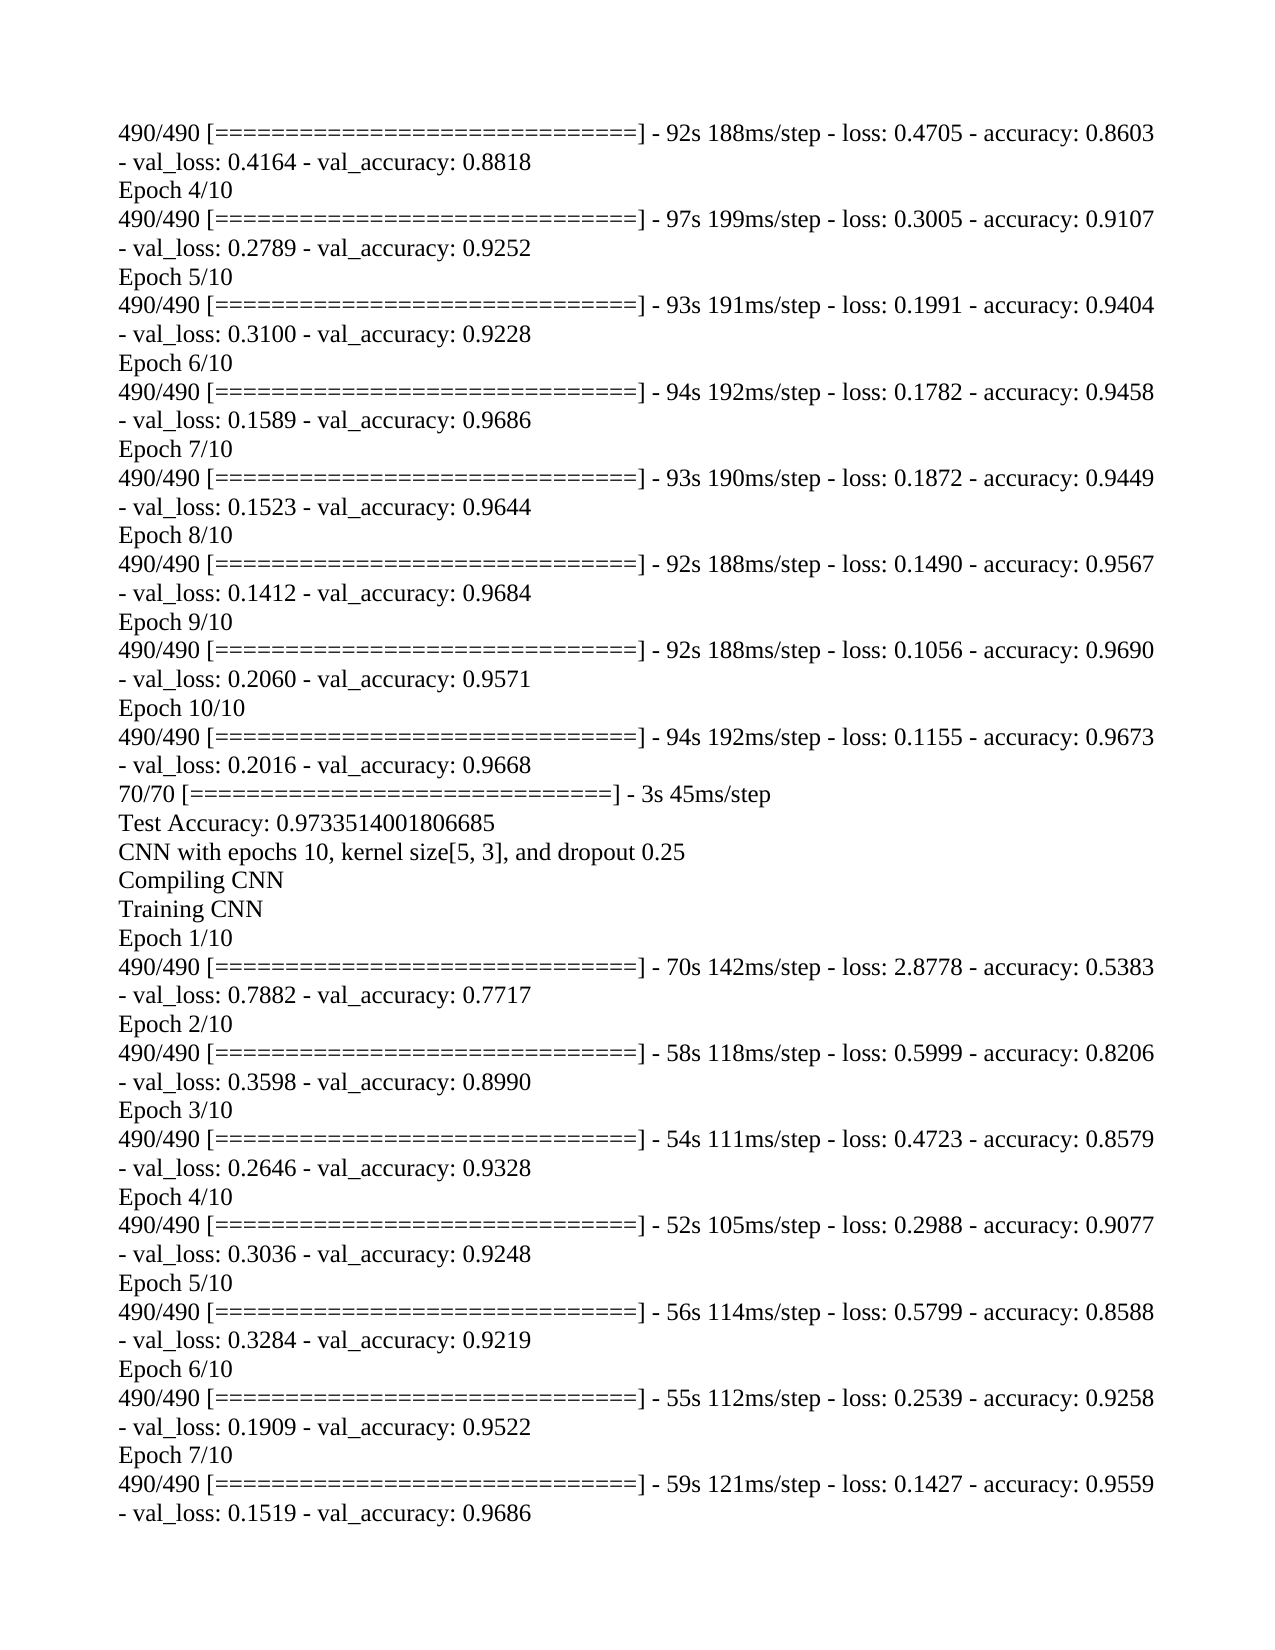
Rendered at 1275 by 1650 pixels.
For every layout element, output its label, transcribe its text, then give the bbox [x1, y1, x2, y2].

text Training CNN [118, 894, 1157, 923]
text Epoch 10/10 [118, 693, 1157, 722]
text 490/490 [==============================] - 93s 191ms/step - loss: 0.1991 - accuracy: 0.9404 - val_loss: 0.3100 - val_accuracy: 0.9228 [118, 291, 1157, 348]
text Epoch 2/10 [118, 1009, 1157, 1038]
text Epoch 4/10 [118, 176, 1157, 204]
text 490/490 [==============================] - 97s 199ms/step - loss: 0.3005 - accuracy: 0.9107 - val_loss: 0.2789 - val_accuracy: 0.9252 [118, 204, 1157, 262]
text 490/490 [==============================] - 94s 192ms/step - loss: 0.1155 - accuracy: 0.9673 - val_loss: 0.2016 - val_accuracy: 0.9668 [118, 722, 1157, 779]
text 490/490 [==============================] - 94s 192ms/step - loss: 0.1782 - accuracy: 0.9458 - val_loss: 0.1589 - val_accuracy: 0.9686 [118, 377, 1157, 434]
text Epoch 6/10 [118, 1354, 1157, 1383]
text 490/490 [==============================] - 93s 190ms/step - loss: 0.1872 - accuracy: 0.9449 - val_loss: 0.1523 - val_accuracy: 0.9644 [118, 463, 1157, 521]
text Epoch 7/10 [118, 1441, 1157, 1469]
text 490/490 [==============================] - 92s 188ms/step - loss: 0.4705 - accuracy: 0.8603 - val_loss: 0.4164 - val_accuracy: 0.8818 [118, 118, 1157, 176]
text Test Accuracy: 0.9733514001806685 [118, 808, 1157, 837]
text Compiling CNN [118, 866, 1157, 894]
text Epoch 5/10 [118, 1268, 1157, 1297]
text 70/70 [==============================] - 3s 45ms/step [118, 779, 1157, 808]
text 490/490 [==============================] - 59s 121ms/step - loss: 0.1427 - accuracy: 0.9559 - val_loss: 0.1519 - val_accuracy: 0.9686 [118, 1469, 1157, 1527]
text Epoch 3/10 [118, 1096, 1157, 1124]
text 490/490 [==============================] - 58s 118ms/step - loss: 0.5999 - accuracy: 0.8206 - val_loss: 0.3598 - val_accuracy: 0.8990 [118, 1038, 1157, 1096]
text Epoch 8/10 [118, 521, 1157, 549]
text 490/490 [==============================] - 92s 188ms/step - loss: 0.1056 - accuracy: 0.9690 - val_loss: 0.2060 - val_accuracy: 0.9571 [118, 636, 1157, 693]
text Epoch 4/10 [118, 1182, 1157, 1211]
text Epoch 1/10 [118, 923, 1157, 952]
text Epoch 9/10 [118, 607, 1157, 636]
text 490/490 [==============================] - 70s 142ms/step - loss: 2.8778 - accuracy: 0.5383 - val_loss: 0.7882 - val_accuracy: 0.7717 [118, 952, 1157, 1009]
text CNN with epochs 10, kernel size[5, 3], and dropout 0.25 [118, 837, 1157, 866]
text 490/490 [==============================] - 56s 114ms/step - loss: 0.5799 - accuracy: 0.8588 - val_loss: 0.3284 - val_accuracy: 0.9219 [118, 1297, 1157, 1354]
text Epoch 5/10 [118, 262, 1157, 291]
text 490/490 [==============================] - 52s 105ms/step - loss: 0.2988 - accuracy: 0.9077 - val_loss: 0.3036 - val_accuracy: 0.9248 [118, 1211, 1157, 1268]
text 490/490 [==============================] - 55s 112ms/step - loss: 0.2539 - accuracy: 0.9258 - val_loss: 0.1909 - val_accuracy: 0.9522 [118, 1383, 1157, 1441]
text 490/490 [==============================] - 54s 111ms/step - loss: 0.4723 - accuracy: 0.8579 - val_loss: 0.2646 - val_accuracy: 0.9328 [118, 1124, 1157, 1182]
text Epoch 6/10 [118, 348, 1157, 377]
text 490/490 [==============================] - 92s 188ms/step - loss: 0.1490 - accuracy: 0.9567 - val_loss: 0.1412 - val_accuracy: 0.9684 [118, 549, 1157, 607]
text Epoch 7/10 [118, 434, 1157, 463]
